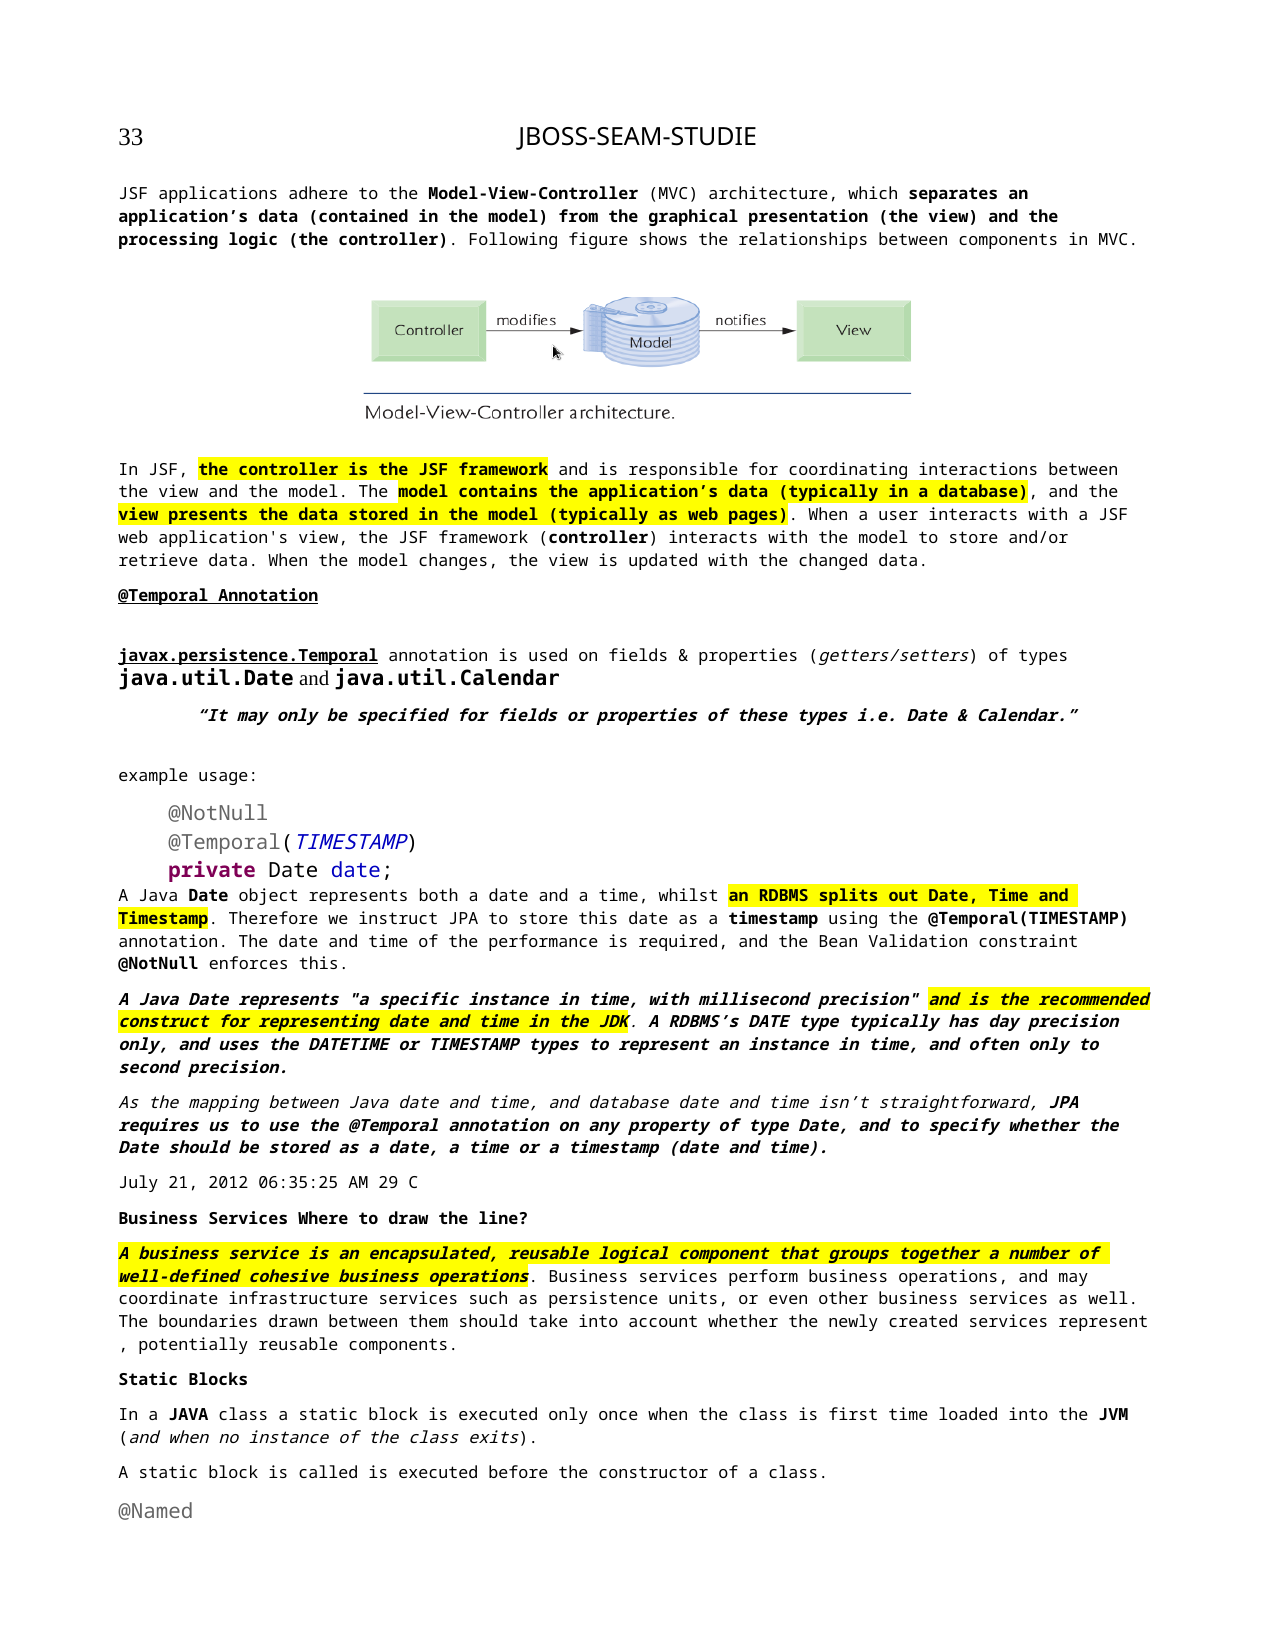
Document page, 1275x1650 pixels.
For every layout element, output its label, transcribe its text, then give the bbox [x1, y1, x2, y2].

text @Temporal(TIMESTAMP) [118, 827, 1157, 855]
text “It may only be specified for fields or properties of these types i.e. Date & Calendar.” [118, 703, 1157, 726]
subtitle javax.persistence.Temporal annotation is used on fields & properties (getters/setters) of types java.util.Date and java.util.Calendar [118, 643, 1157, 691]
text A Java Date object represents both a date and a time, whilst an RDBMS splits out Date, Time and Timestamp. Therefore we instruct JPA to store this date as a timestamp using the @Temporal(TIMESTAMP) annotation. The date and time of the performance is required, and the Bean Validation constraint @NotNull enforces this. [118, 884, 1157, 975]
text Business Services Where to draw the line? [118, 1206, 1157, 1229]
text In a JAVA class a static block is executed only once when the class is first time loaded into the JVM (and when no instance of the class exits). [118, 1403, 1157, 1448]
text As the mapping between Java date and time, and database date and time isn’t straightforward, JPA requires us to use the @Temporal annotation on any property of type Date, and to specify whether the Date should be stored as a date, a time or a timestamp (date and time). [118, 1091, 1157, 1159]
text Static Blocks [118, 1368, 1157, 1390]
subtitle example usage: [118, 763, 1157, 786]
text A static block is called is executed before the constructor of a class. [118, 1461, 1157, 1483]
text private Date date; [118, 855, 1157, 884]
text @NotNull [118, 798, 1157, 827]
text JSF applications adhere to the Model-View-Controller (MVC) architecture, which separates an application’s data (contained in the model) from the graphical presentation (the view) and the processing logic (the controller). Following figure shows the relationships between components in MVC. [118, 182, 1157, 250]
text @Named [118, 1496, 1157, 1524]
text @Temporal Annotation [118, 583, 1157, 606]
text A business service is an encapsulated, reusable logical component that groups together a number of well-defined cohesive business operations. Business services perform business operations, and may coordinate infrastructure services such as persistence units, or even other business services as well. The boundaries drawn between them should take into account whether the newly created services represent , potentially reusable components. [118, 1242, 1157, 1355]
picture [363, 297, 912, 422]
text In JSF, the controller is the JSF framework and is responsible for coordinating interactions between the view and the model. The model contains the application’s data (typically in a database), and the view presents the data stored in the model (typically as web pages). When a user interacts with a JSF web application's view, the JSF framework (controller) interacts with the model to store and/or retrieve data. When the model changes, the view is updated with the changed data. [118, 457, 1157, 571]
text A Java Date represents "a specific instance in time, with millisecond precision" and is the recommended construct for representing date and time in the JDK. A RDBMS’s DATE type typically has day precision only, and uses the DATETIME or TIMESTAMP types to represent an instance in time, and often only to second precision. [118, 987, 1157, 1078]
text July 21, 2012 06:35:25 AM 29 C [118, 1171, 1157, 1194]
